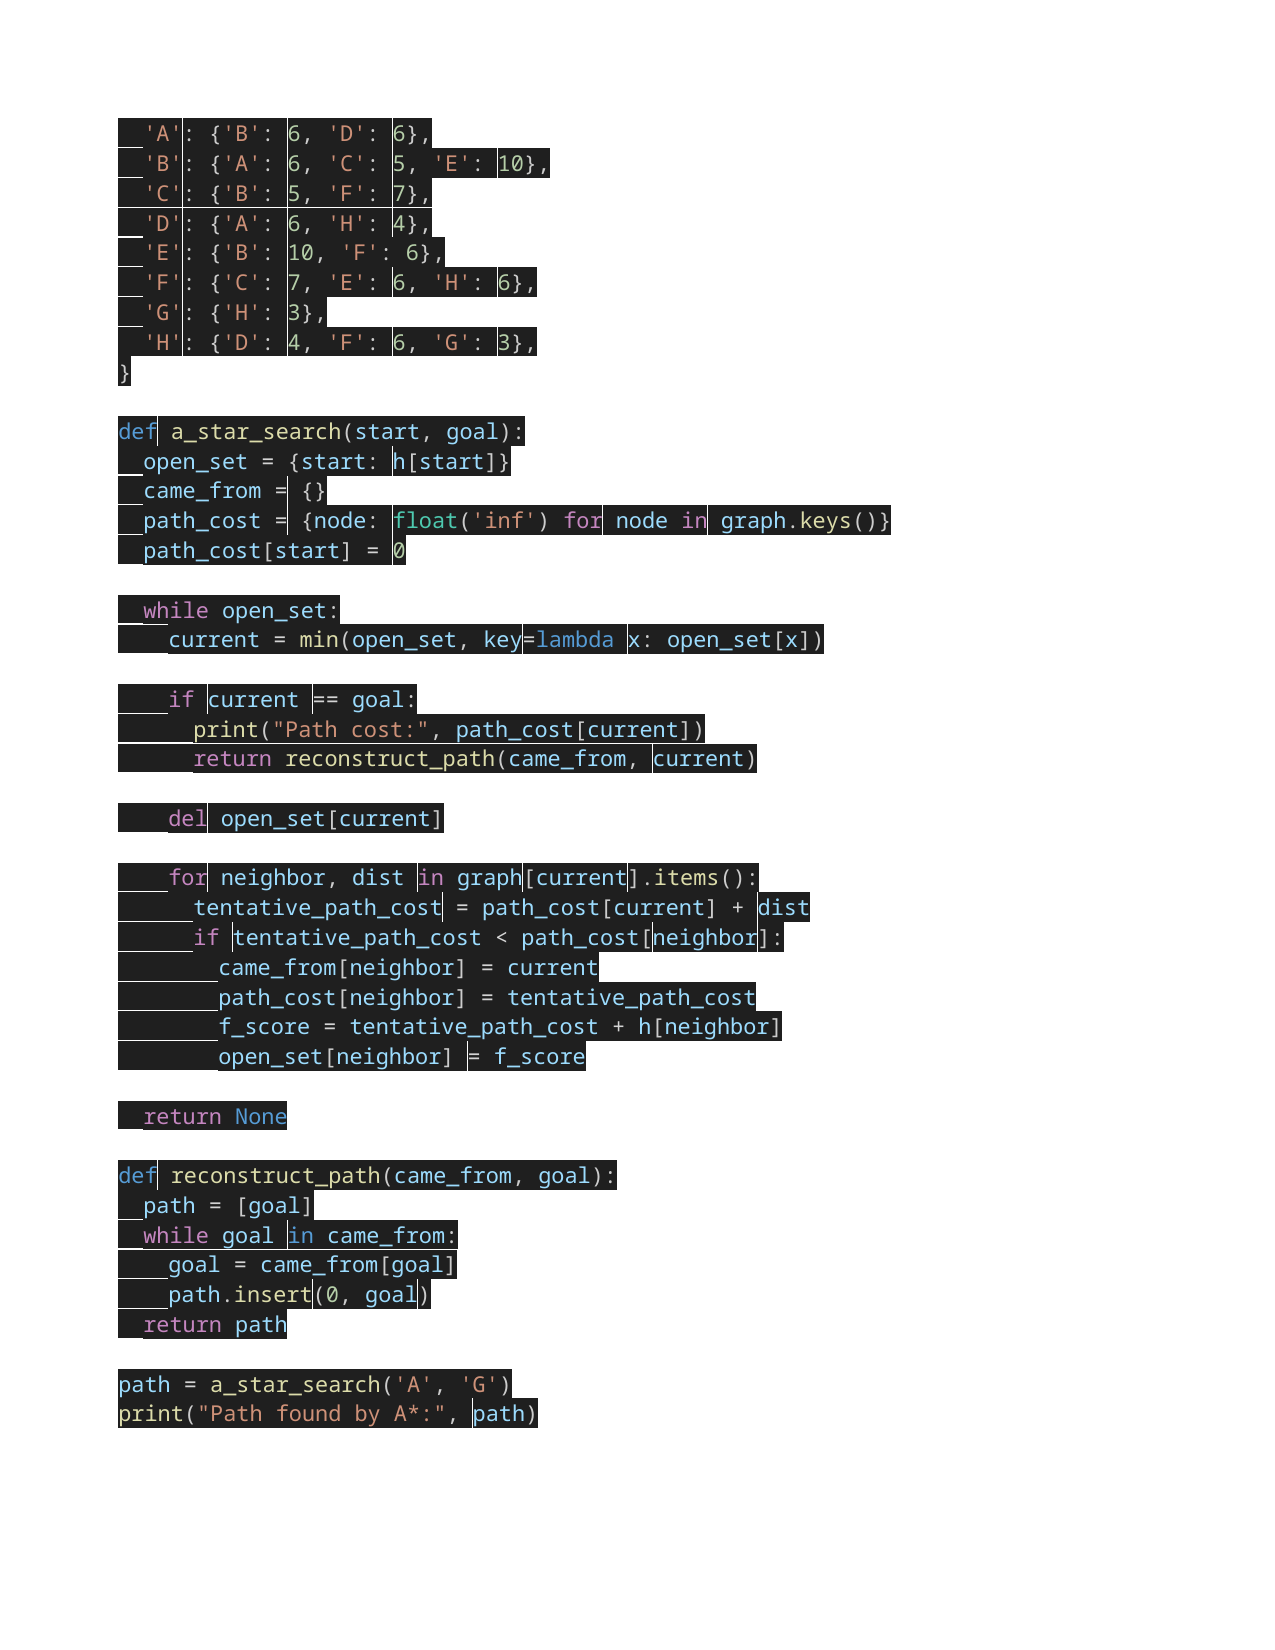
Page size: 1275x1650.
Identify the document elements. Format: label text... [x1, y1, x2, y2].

text return reconstruct_path(came_from, current) [118, 743, 1157, 773]
text 'A': {'B': 6, 'D': 6}, [118, 118, 1157, 148]
text 'B': {'A': 6, 'C': 5, 'E': 10}, [118, 148, 1157, 178]
text print("Path found by A*:", path) [118, 1398, 1157, 1428]
text def a_star_search(start, goal): [118, 416, 1157, 446]
text print("Path cost:", path_cost[current]) [118, 714, 1157, 743]
text while open_set: [118, 594, 1157, 624]
text path_cost = {node: float('inf') for node in graph.keys()} [118, 505, 1157, 535]
text 'E': {'B': 10, 'F': 6}, [118, 237, 1157, 267]
text open_set = {start: h[start]} [118, 446, 1157, 476]
text open_set[neighbor] = f_score [118, 1041, 1157, 1071]
text came_from = {} [118, 476, 1157, 505]
text current = min(open_set, key=lambda x: open_set[x]) [118, 624, 1157, 654]
text 'D': {'A': 6, 'H': 4}, [118, 207, 1157, 237]
text 'H': {'D': 4, 'F': 6, 'G': 3}, [118, 327, 1157, 356]
text if tentative_path_cost < path_cost[neighbor]: [118, 922, 1157, 952]
text return path [118, 1309, 1157, 1339]
text return None [118, 1101, 1157, 1130]
text if current == goal: [118, 684, 1157, 714]
text 'G': {'H': 3}, [118, 297, 1157, 327]
text for neighbor, dist in graph[current].items(): [118, 862, 1157, 892]
text while goal in came_from: [118, 1220, 1157, 1249]
text path.insert(0, goal) [118, 1279, 1157, 1309]
text path = a_star_search('A', 'G') [118, 1368, 1157, 1398]
text path = [goal] [118, 1190, 1157, 1220]
text 'C': {'B': 5, 'F': 7}, [118, 178, 1157, 207]
text del open_set[current] [118, 803, 1157, 833]
text } [118, 356, 1157, 386]
text tentative_path_cost = path_cost[current] + dist [118, 892, 1157, 922]
text path_cost[neighbor] = tentative_path_cost [118, 982, 1157, 1011]
text f_score = tentative_path_cost + h[neighbor] [118, 1011, 1157, 1041]
text goal = came_from[goal] [118, 1249, 1157, 1279]
text def reconstruct_path(came_from, goal): [118, 1160, 1157, 1190]
text path_cost[start] = 0 [118, 535, 1157, 565]
text came_from[neighbor] = current [118, 952, 1157, 982]
text 'F': {'C': 7, 'E': 6, 'H': 6}, [118, 267, 1157, 297]
